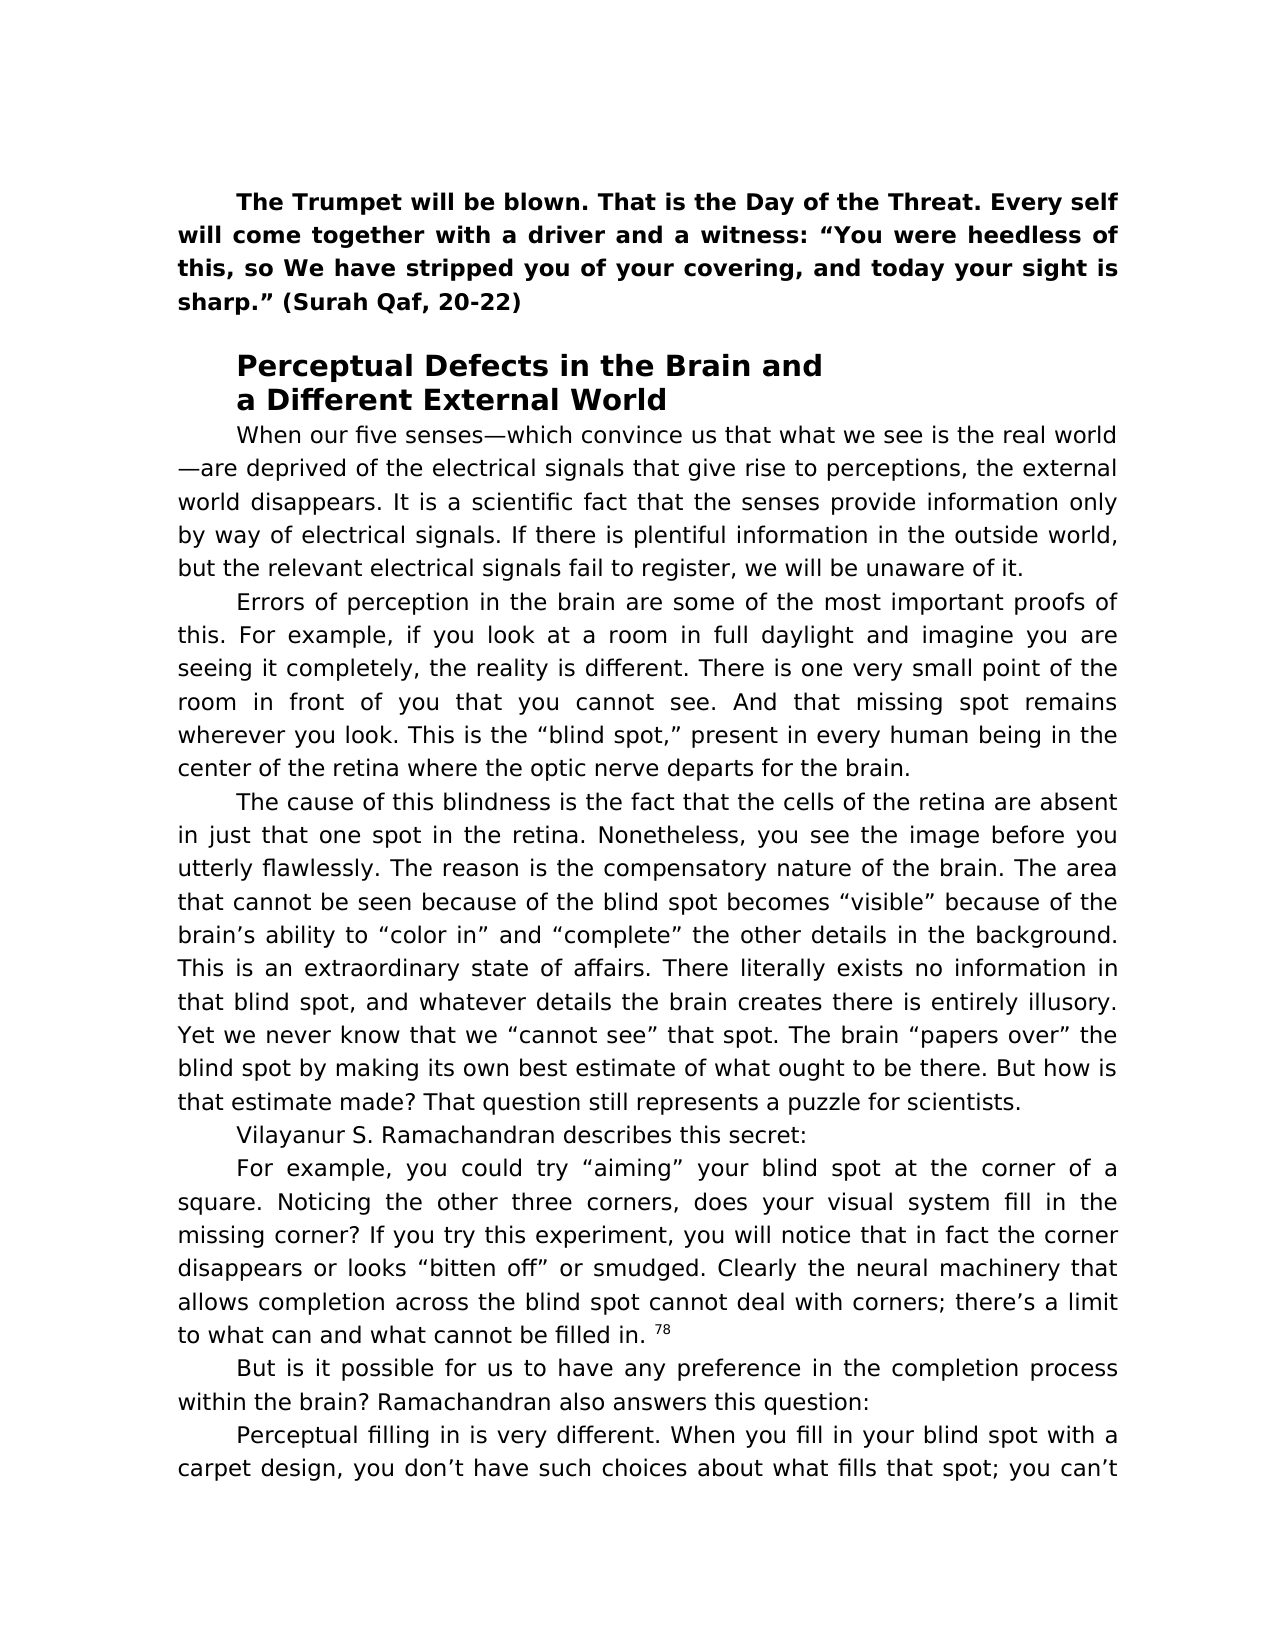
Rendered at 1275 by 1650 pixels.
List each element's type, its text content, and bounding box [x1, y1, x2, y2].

text When our five senses—which convince us that what we see is the real world—are deprived of the electrical signals that give rise to perceptions, the external world disappears. It is a scientific fact that the senses provide information only by way of electrical signals. If there is plentiful information in the outside world, but the relevant electrical signals fail to register, we will be unaware of it. [177, 417, 1119, 583]
text Errors of perception in the brain are some of the most important proofs of this. For example, if you look at a room in full daylight and imagine you are seeing it completely, the reality is different. There is one very small point of the room in front of you that you cannot see. And that missing spot remains wherever you look. This is the “blind spot,” present in every human being in the center of the retina where the optic nerve departs for the brain. [177, 583, 1119, 783]
text For example, you could try “aiming” your blind spot at the corner of a square. Noticing the other three corners, does your visual system fill in the missing corner? If you try this experiment, you will notice that in fact the corner disappears or looks “bitten off” or smudged. Clearly the neural machinery that allows completion across the blind spot cannot deal with corners; there’s a limit to what can and what cannot be filled in. 78 [177, 1150, 1119, 1350]
text a Different External World [177, 383, 1119, 417]
text The cause of this blindness is the fact that the cells of the retina are absent in just that one spot in the retina. Nonetheless, you see the image before you utterly flawlessly. The reason is the compensatory nature of the brain. The area that cannot be seen because of the blind spot becomes “visible” because of the brain’s ability to “color in” and “complete” the other details in the background. This is an extraordinary state of affairs. There literally exists no information in that blind spot, and whatever details the brain creates there is entirely illusory. Yet we never know that we “cannot see” that spot. The brain “papers over” the blind spot by making its own best estimate of what ought to be there. But how is that estimate made? That question still represents a puzzle for scientists. [177, 783, 1119, 1117]
text Perceptual Defects in the Brain and [177, 350, 1119, 383]
text But is it possible for us to have any preference in the completion process within the brain? Ramachandran also answers this question: [177, 1350, 1119, 1417]
text The Trumpet will be blown. That is the Day of the Threat. Every self will come together with a driver and a witness: “You were heedless of this, so We have stripped you of your covering, and today your sight is sharp.” (Surah Qaf, 20-22) [177, 183, 1119, 317]
text Vilayanur S. Ramachandran describes this secret: [177, 1117, 1119, 1150]
text Perceptual filling in is very different. When you fill in your blind spot with a carpet design, you don’t have such choices about what fills that spot; you can’t [177, 1417, 1119, 1483]
